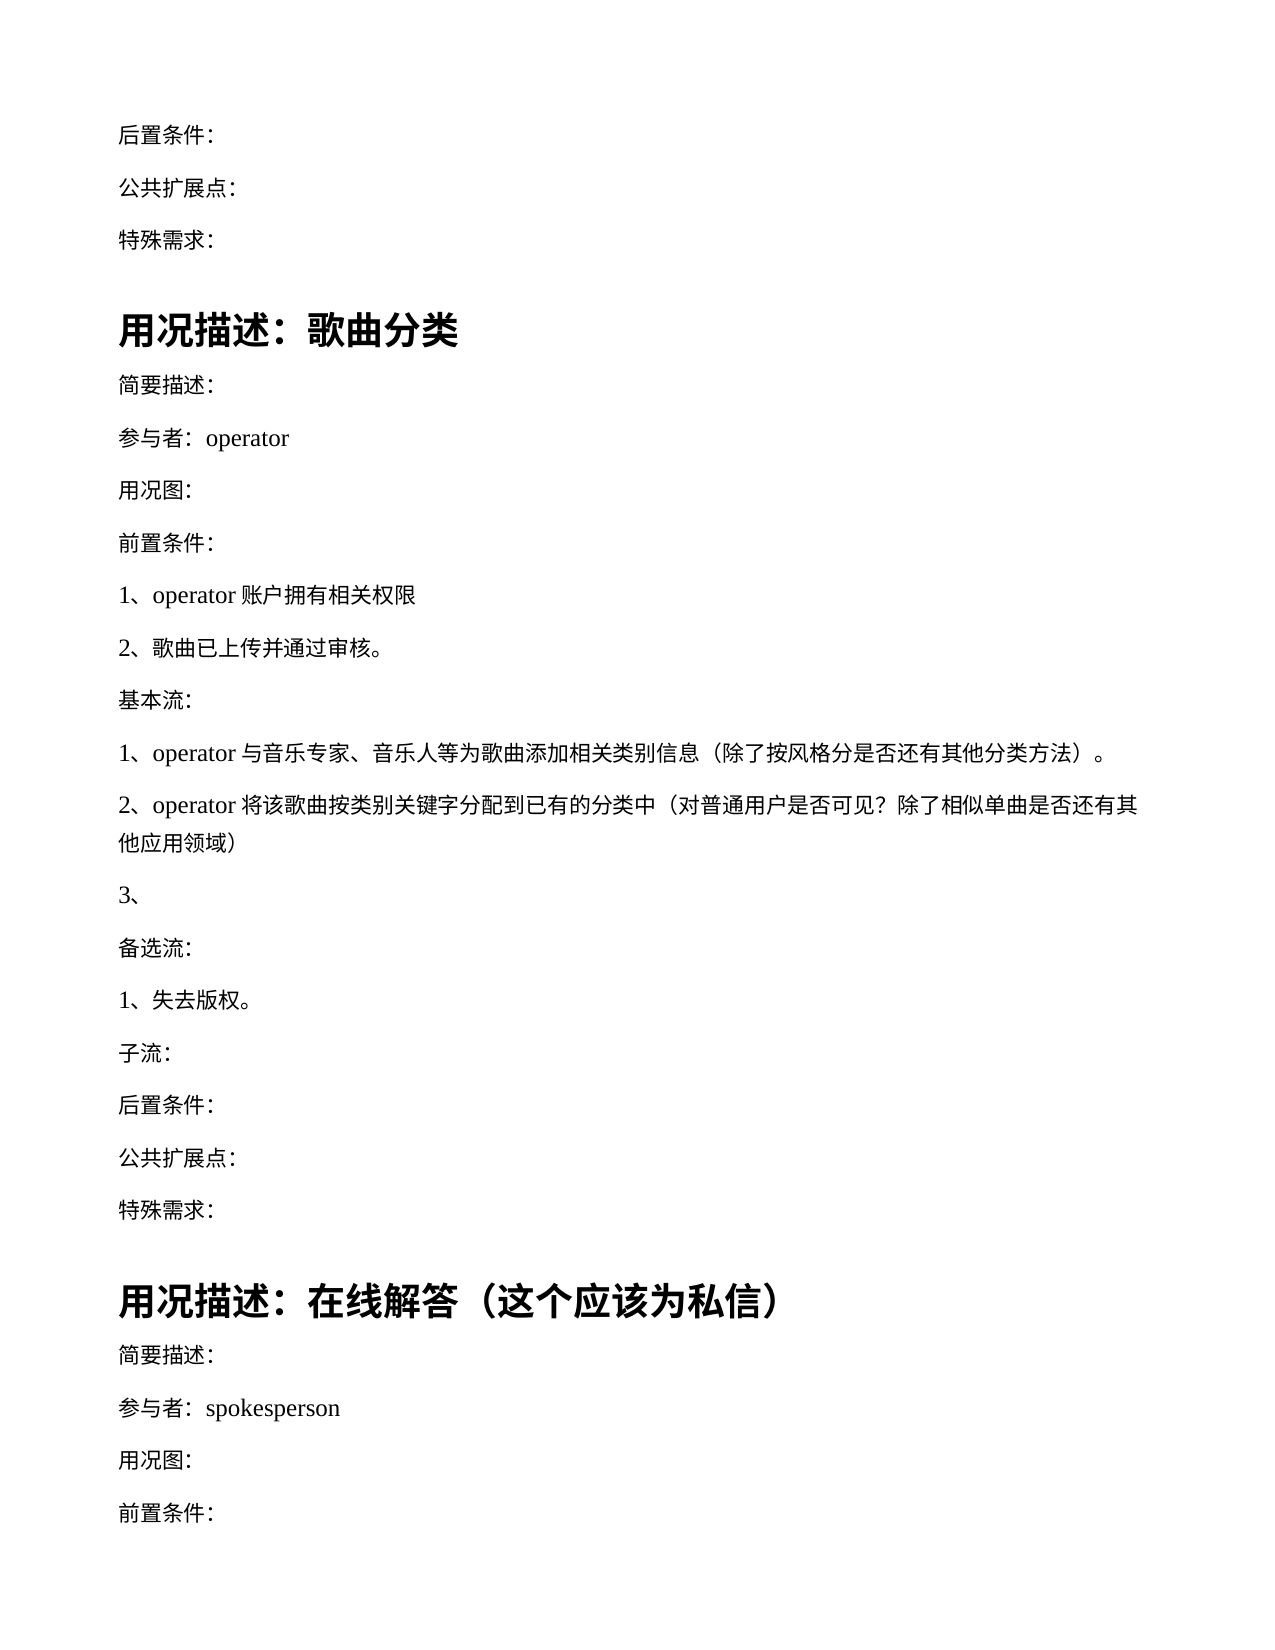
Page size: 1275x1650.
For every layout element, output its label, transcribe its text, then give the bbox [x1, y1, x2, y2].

text 参与者：spokesperson [118, 1391, 1157, 1422]
text 简要描述： [118, 368, 1157, 400]
text 后置条件： [118, 1088, 1157, 1120]
text 公共扩展点： [118, 171, 1157, 202]
text 1、operator账户拥有相关权限 [118, 578, 1157, 610]
text 用况图： [118, 473, 1157, 505]
subtitle 用况描述：歌曲分类 [118, 301, 1157, 356]
text 2、operator将该歌曲按类别关键字分配到已有的分类中（对普通用户是否可见？除了相似单曲是否还有其他应用领域） [118, 788, 1157, 858]
text 参与者：operator [118, 421, 1157, 452]
text 子流： [118, 1036, 1157, 1068]
text 1、operator与音乐专家、音乐人等为歌曲添加相关类别信息（除了按风格分是否还有其他分类方法）。 [118, 736, 1157, 767]
text 1、失去版权。 [118, 983, 1157, 1015]
text 用况图： [118, 1443, 1157, 1475]
text 备选流： [118, 931, 1157, 963]
text 2、歌曲已上传并通过审核。 [118, 631, 1157, 662]
text 后置条件： [118, 118, 1157, 150]
subtitle 用况描述：在线解答（这个应该为私信） [118, 1271, 1157, 1326]
text 前置条件： [118, 1496, 1157, 1527]
text 基本流： [118, 683, 1157, 715]
text 公共扩展点： [118, 1141, 1157, 1173]
text 3、 [118, 878, 1157, 910]
text 特殊需求： [118, 1193, 1157, 1225]
text 简要描述： [118, 1338, 1157, 1370]
text 特殊需求： [118, 223, 1157, 255]
text 前置条件： [118, 526, 1157, 557]
